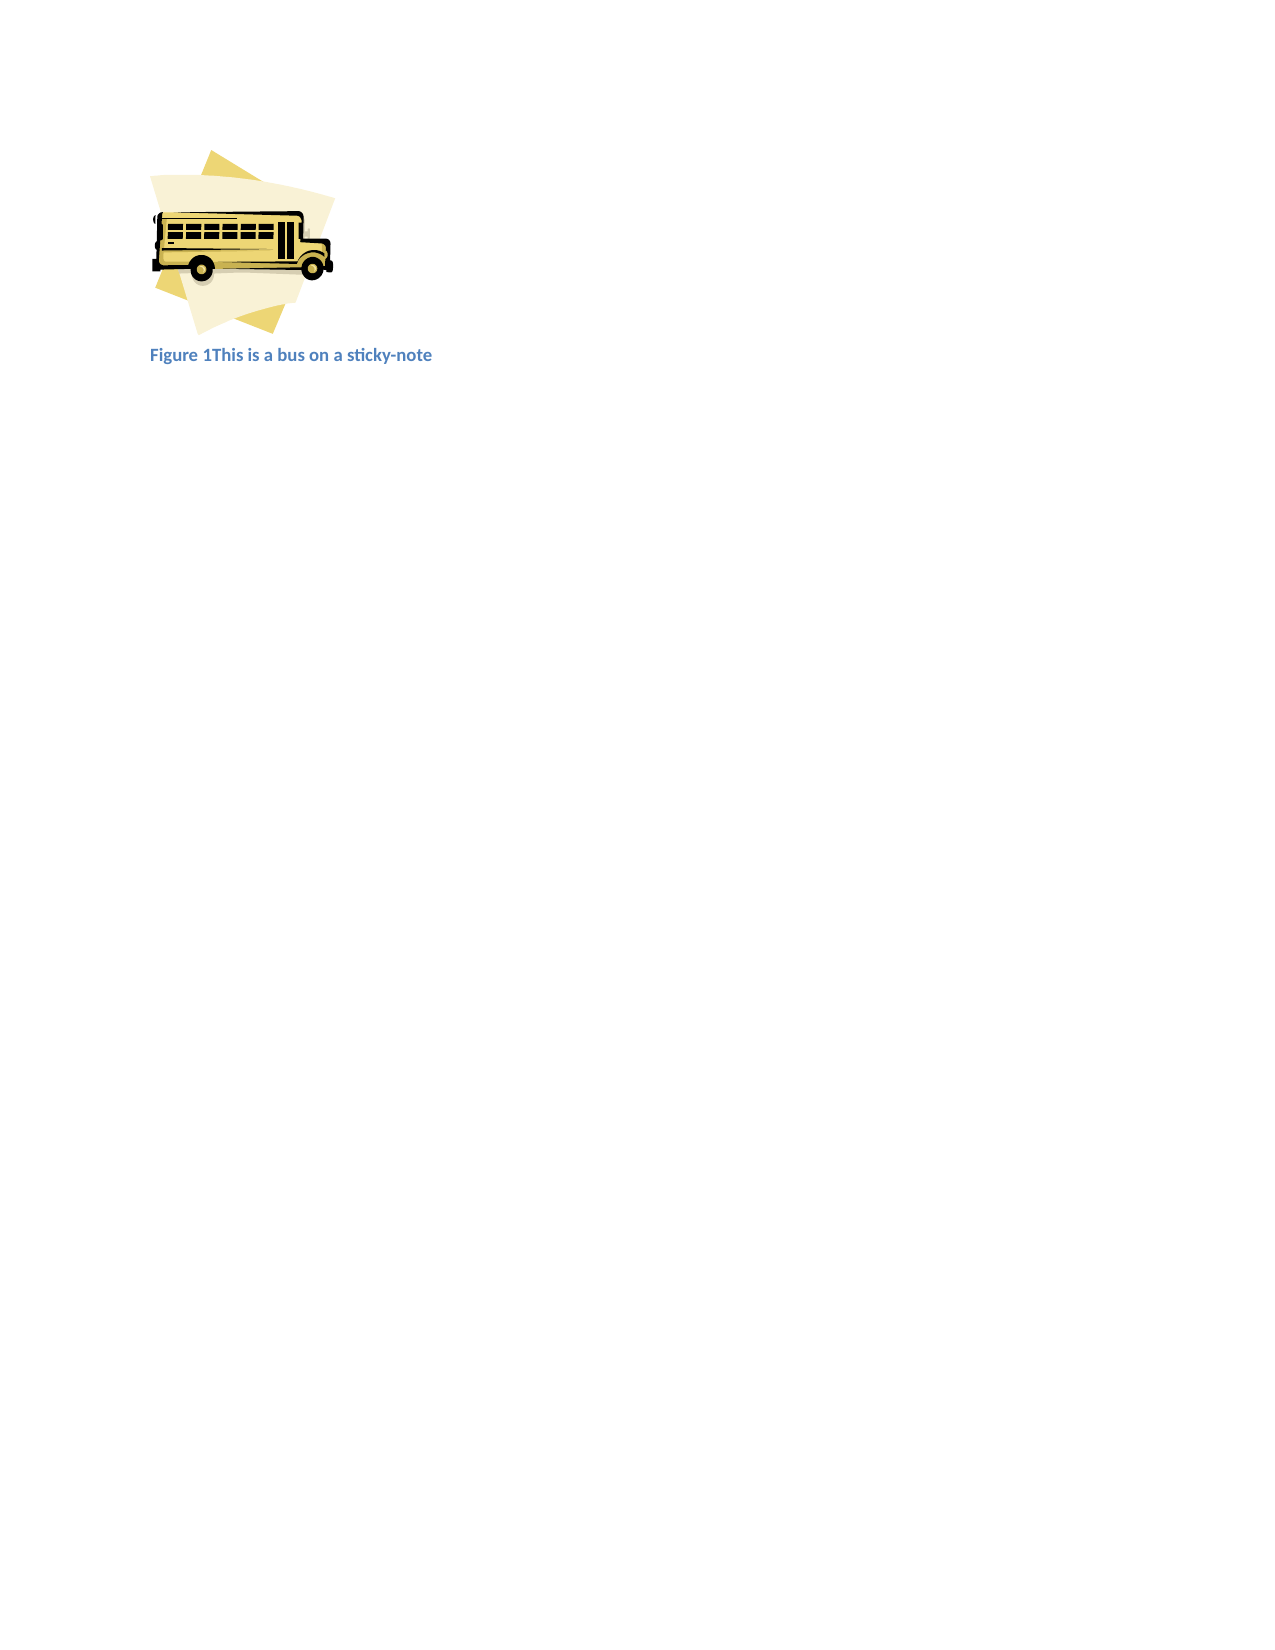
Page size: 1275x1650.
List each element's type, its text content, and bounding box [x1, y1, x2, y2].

text Figure 1This is a bus on a sticky-note [150, 343, 1125, 366]
